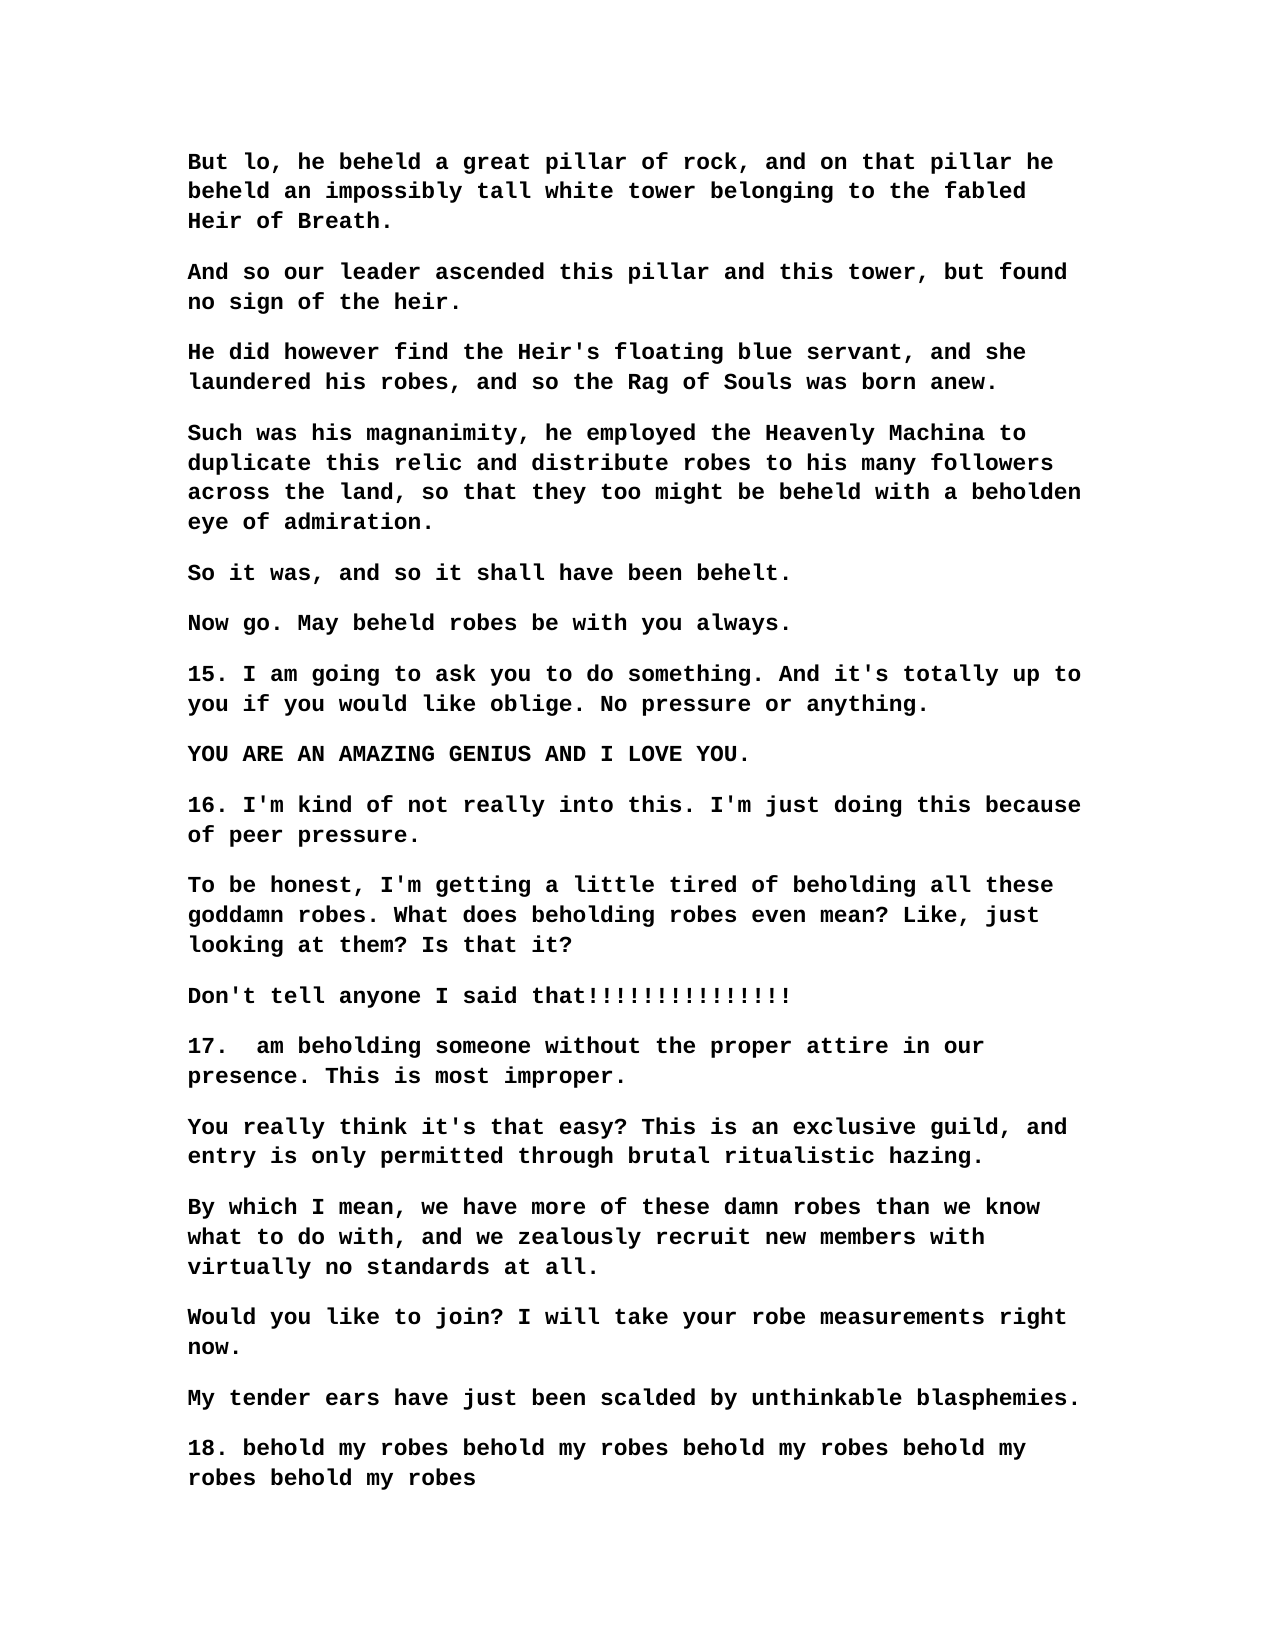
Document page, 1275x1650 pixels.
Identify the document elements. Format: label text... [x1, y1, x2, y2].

text 15. I am going to ask you to do something. And it's totally up to you if you would like oblige. No pressure or anything. [187, 662, 1087, 718]
text And so our leader ascended this pillar and this tower, but found no sign of the heir. [187, 260, 1087, 316]
text So it was, and so it shall have been behelt. [187, 561, 1087, 587]
text YOU ARE AN AMAZING GENIUS AND I LOVE YOU. [187, 743, 1087, 769]
text 16. I'm kind of not really into this. I'm just doing this because of peer pressure. [187, 793, 1087, 849]
text Would you like to join? I will take your robe measurements right now. [187, 1306, 1087, 1361]
text He did however find the Heir's floating blue servant, and she laundered his robes, and so the Rag of Souls was born anew. [187, 341, 1087, 396]
text My tender ears have just been scalded by unthinkable blasphemies. [187, 1386, 1087, 1412]
text By which I mean, we have more of these damn robes than we know what to do with, and we zealously recruit new members with virtually no standards at all. [187, 1195, 1087, 1281]
text Now go. May beheld robes be with you always. [187, 612, 1087, 638]
text To be honest, I'm getting a little tired of beholding all these goddamn robes. What does beholding robes even mean? Like, just looking at them? Is that it? [187, 874, 1087, 959]
text Don't tell anyone I said that!!!!!!!!!!!!!!! [187, 984, 1087, 1010]
text 18. behold my robes behold my robes behold my robes behold my robes behold my robes [187, 1437, 1087, 1492]
text Such was his magnanimity, he employed the Heavenly Machina to duplicate this relic and distribute robes to his many followers across the land, so that they too might be beheld with a beholden eye of admiration. [187, 421, 1087, 536]
text You really think it's that easy? This is an exclusive guild, and entry is only permitted through brutal ritualistic hazing. [187, 1115, 1087, 1171]
text But lo, he beheld a great pillar of rock, and on that pillar he beheld an impossibly tall white tower belonging to the fabled Heir of Breath. [187, 150, 1087, 236]
text 17. am beholding someone without the proper attire in our presence. This is most improper. [187, 1034, 1087, 1090]
